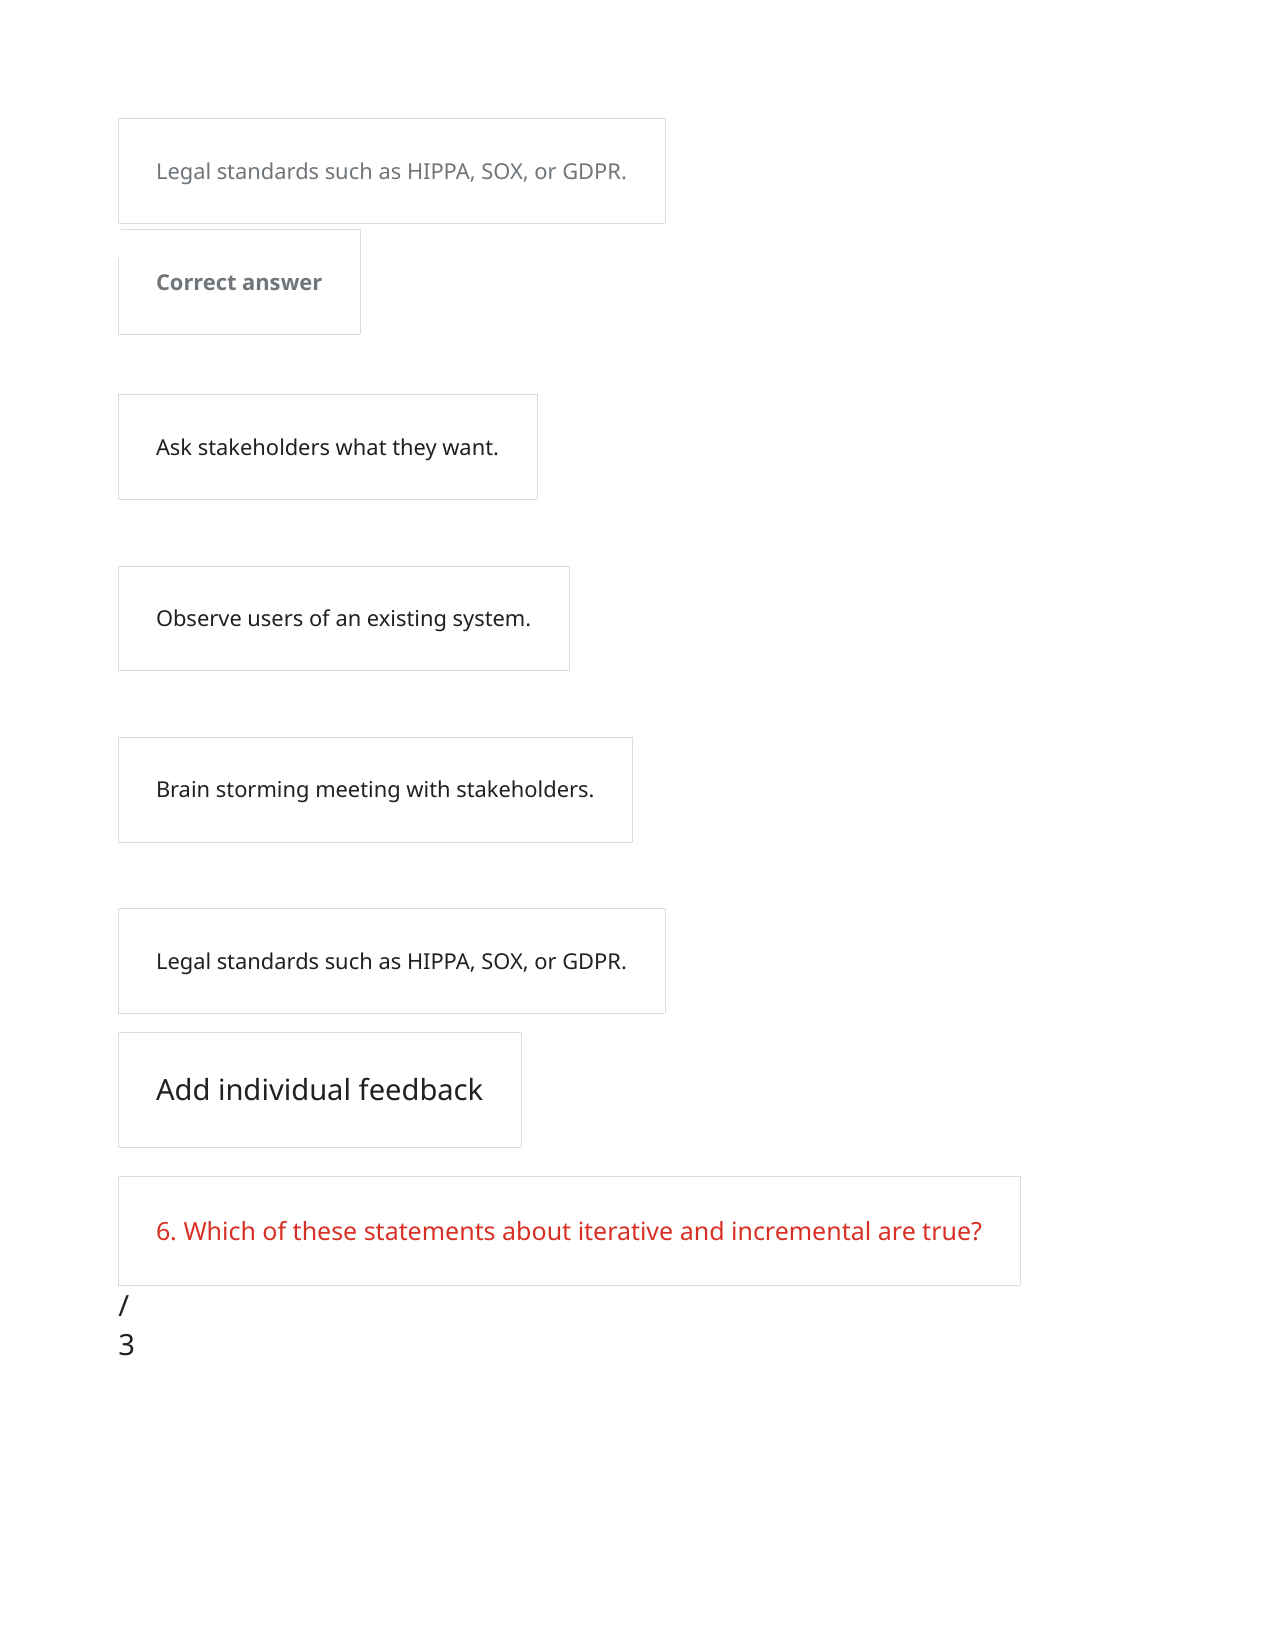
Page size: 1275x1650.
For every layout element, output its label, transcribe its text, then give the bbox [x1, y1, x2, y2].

text [666, 118, 1157, 223]
text [361, 229, 1157, 334]
text 3 [118, 1324, 1157, 1364]
text [538, 394, 1157, 499]
text [1021, 1176, 1157, 1285]
text / [118, 1285, 1157, 1324]
text Ask stakeholders what they want. [119, 395, 537, 499]
text [0, 1285, 84, 1313]
text Brain storming meeting with stakeholders. [119, 738, 632, 842]
text Correct answer [118, 229, 360, 334]
text Legal standards such as HIPPA, SOX, or GDPR. [119, 119, 665, 223]
text Legal standards such as HIPPA, SOX, or GDPR. [119, 909, 665, 1013]
text Add individual feedback [119, 1033, 521, 1147]
text [633, 737, 1157, 842]
text 6. Which of these statements about iterative and incremental are true? [119, 1177, 1020, 1285]
text Observe users of an existing system. [119, 567, 569, 670]
text [570, 566, 1157, 671]
text [666, 908, 1157, 1013]
text [522, 1032, 1157, 1147]
